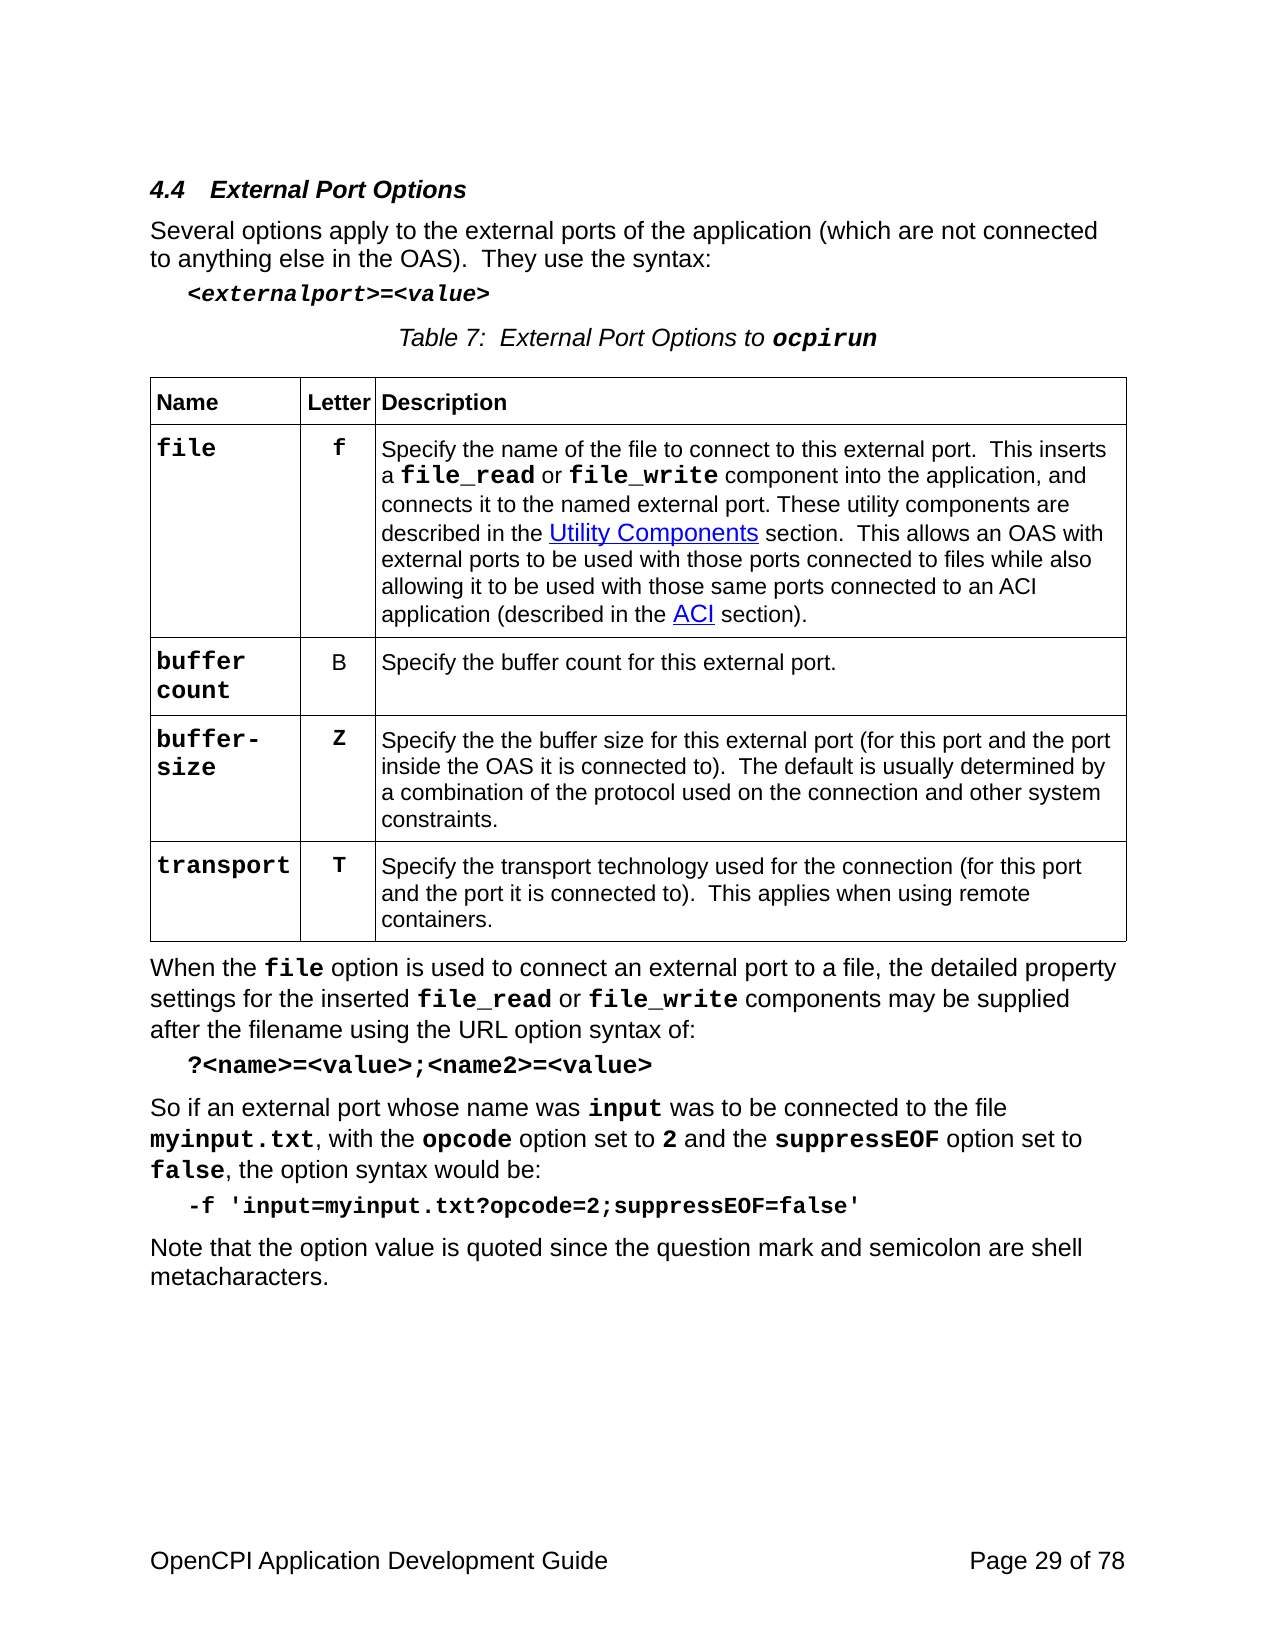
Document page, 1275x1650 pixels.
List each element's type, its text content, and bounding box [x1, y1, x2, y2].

text When the file option is used to connect an external port to a file, the detailed property settings for the inserted file_read or file_write components may be supplied after the filename using the URL option syntax of: [150, 953, 1125, 1044]
table_cell T [301, 842, 375, 941]
table_cell transport [151, 842, 300, 941]
table_header Letter [301, 378, 375, 424]
table_cell buffer-size [151, 716, 300, 841]
table_cell Specify the name of the file to connect to this external port. This inserts a file_read or file_write component into the application, and connects it to the named external port. These utility components are described in the Utility Components section. This allows an OAS with external ports to be used with those ports connected to files while also allowing it to be used with those same ports connected to an ACI application (described in the ACI section). [376, 425, 1126, 637]
table_cell file [151, 425, 300, 637]
table_header Name [151, 378, 300, 424]
table_header Description [376, 378, 1126, 424]
text Several options apply to the external ports of the application (which are not connected to anything else in the OAS). They use the syntax: [150, 216, 1125, 273]
text So if an external port whose name was input was to be connected to the file myinput.txt, with the opcode option set to 2 and the suppressEOF option set to false, the option syntax would be: [150, 1093, 1125, 1186]
table_cell f [301, 425, 375, 637]
table_cell Z [301, 716, 375, 841]
text Note that the option value is quoted since the question mark and semicolon are shell metacharacters. [150, 1233, 1125, 1290]
text Table 7: External Port Options to ocpirun [150, 323, 1125, 354]
subtitle External Port Options [150, 175, 1125, 204]
text <externalport>=<value> [187, 282, 1125, 308]
text -f 'input=myinput.txt?opcode=2;suppressEOF=false' [187, 1195, 1125, 1221]
table_cell buffer count [151, 638, 300, 714]
table_cell Specify the the buffer size for this external port (for this port and the port inside the OAS it is connected to). The default is usually determined by a combination of the protocol used on the connection and other system constraints. [376, 716, 1126, 841]
text ?<name>=<value>;<name2>=<value> [187, 1053, 1125, 1081]
table_cell Specify the transport technology used for the connection (for this port and the port it is connected to). This applies when using remote containers. [376, 842, 1126, 941]
table_cell B [301, 638, 375, 714]
table_cell Specify the buffer count for this external port. [376, 638, 1126, 714]
